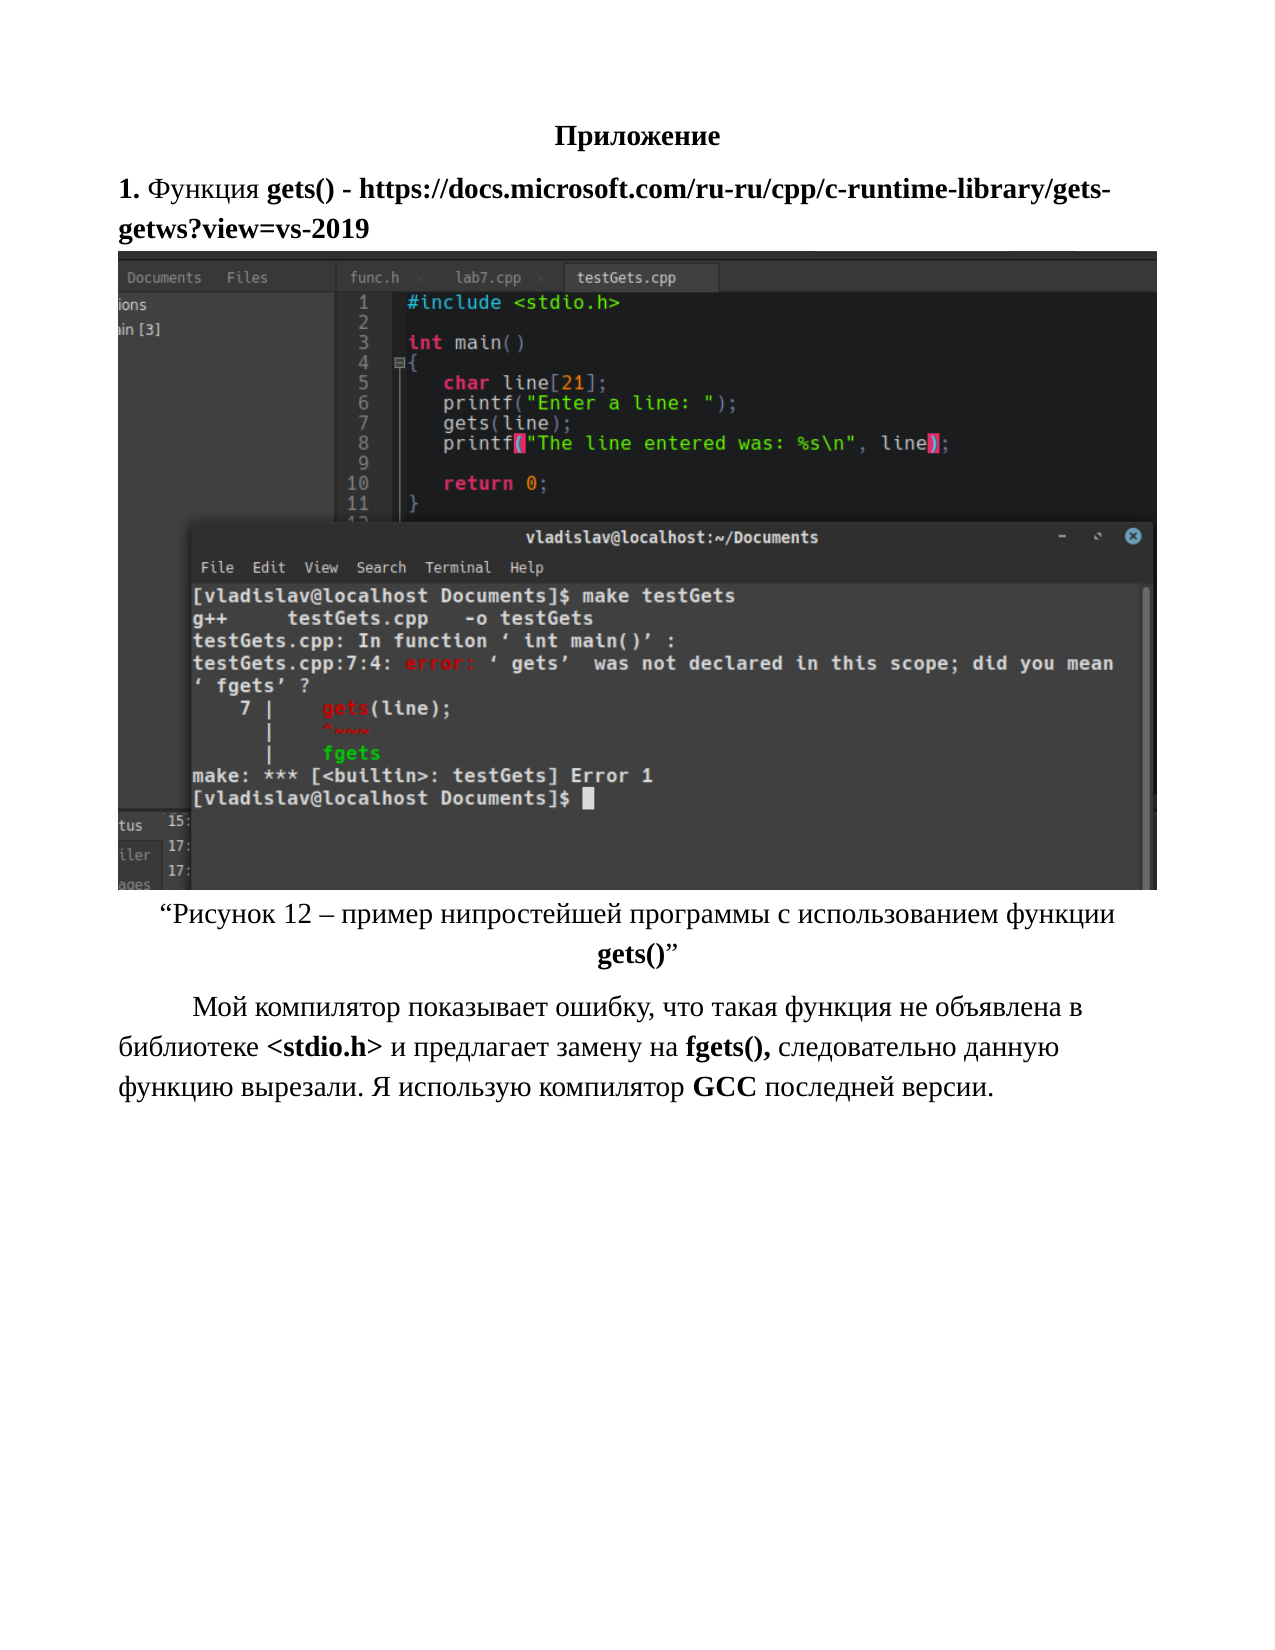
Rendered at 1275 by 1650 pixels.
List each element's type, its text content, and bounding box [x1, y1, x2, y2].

text Мой компилятор показывает ошибку, что такая функция не объявлена в библиотеке <stdio.h> и предлагает замену на fgets(), следовательно данную функцию вырезали. Я использую компилятор GCC последней версии. [118, 989, 1157, 1103]
picture [118, 251, 1157, 890]
text 1. Функция gets() - https://docs.microsoft.com/ru-ru/cpp/c-runtime-library/gets-getws?view=vs-2019 [118, 171, 1157, 244]
text Приложение [118, 118, 1157, 152]
text “Рисунок 12 – пример нипростейшей программы с использованием функции gets()” [118, 890, 1157, 970]
